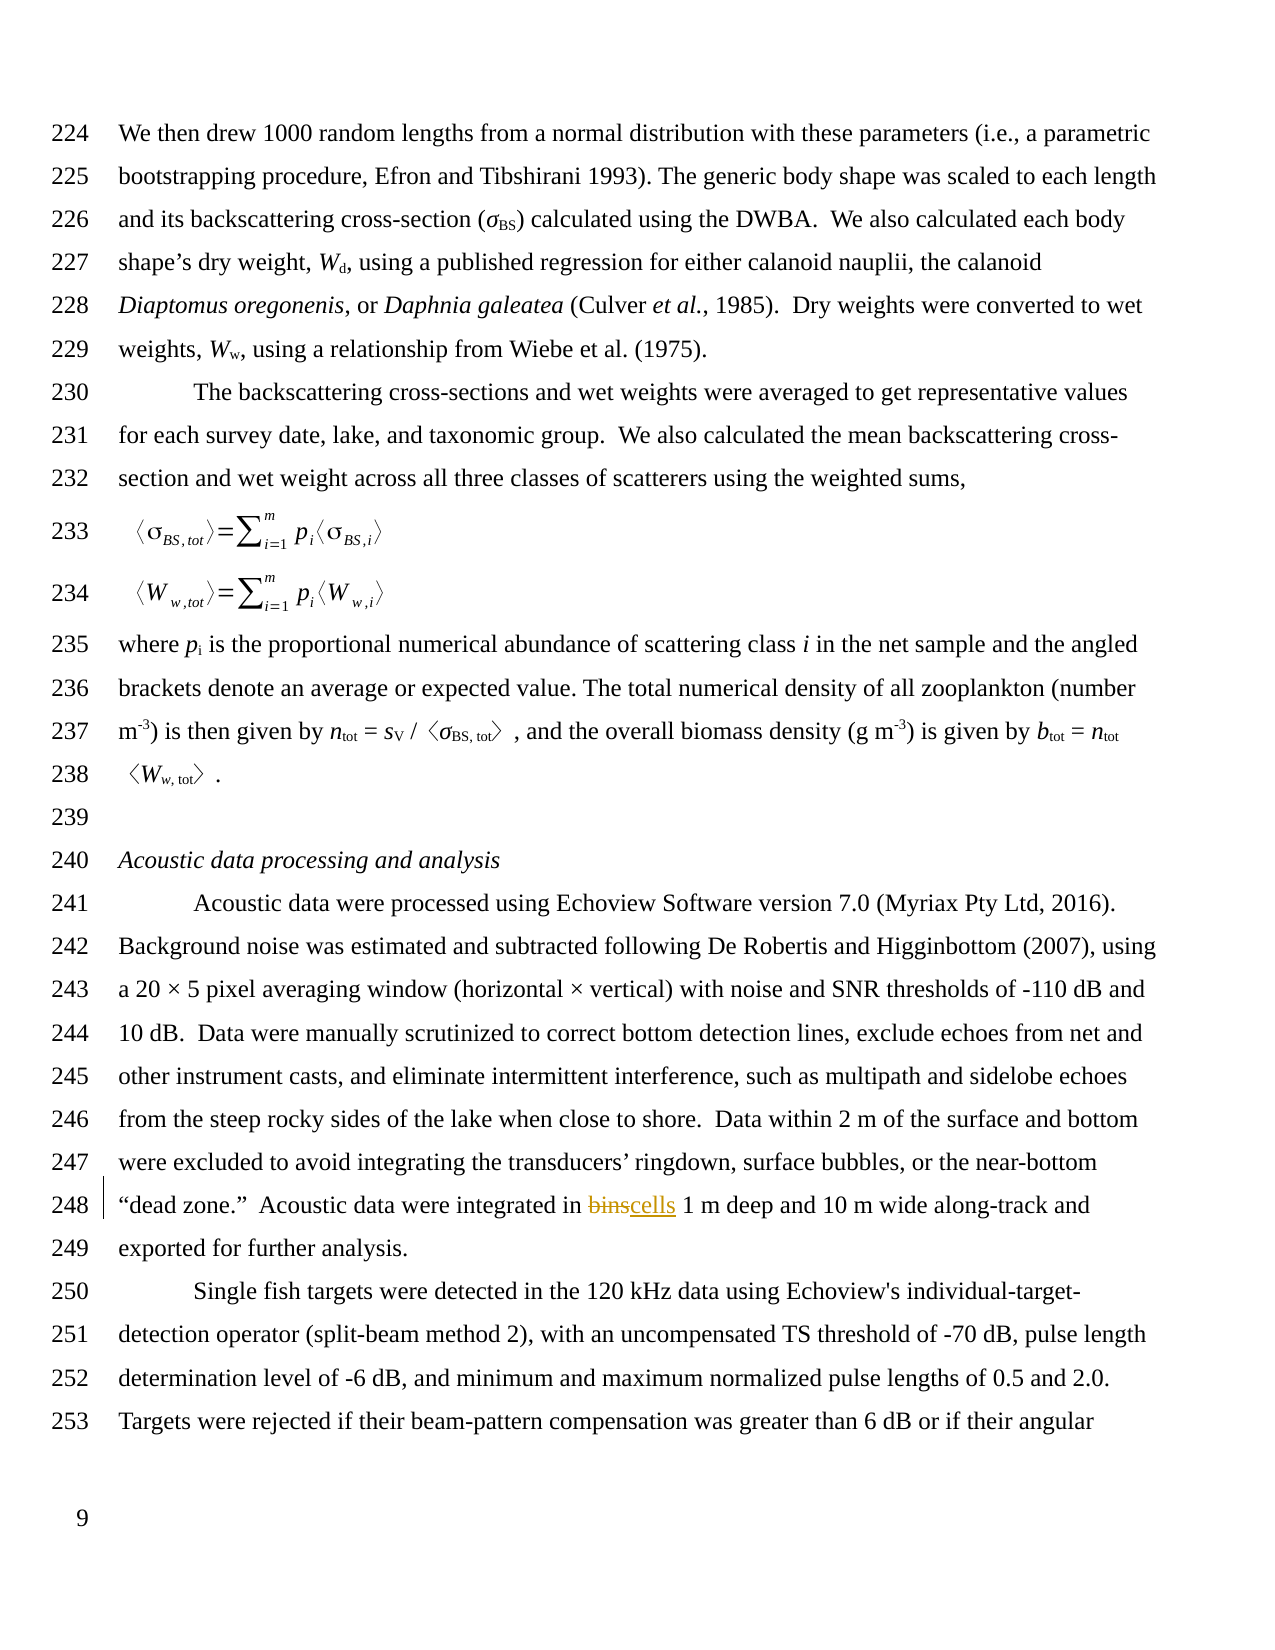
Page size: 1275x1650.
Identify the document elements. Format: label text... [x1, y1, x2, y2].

text where pi is the proportional numerical abundance of scattering class i in the net sample and the angled brackets denote an average or expected value. The total numerical density of all zooplankton (number m-3) is then given by ntot = sV /〈σBS, tot〉, and the overall biomass density (g m-3) is given by btot = ntot 〈Ww, tot〉. [118, 629, 1157, 788]
text Acoustic data processing and analysis [118, 845, 1157, 874]
text Single fish targets were detected in the 120 kHz data using Echoview's individual-target-detection operator (split-beam method 2), with an uncompensated TS threshold of -70 dB, pulse length determination level of -6 dB, and minimum and maximum normalized pulse lengths of 0.5 and 2.0. Targets were rejected if their beam-pattern compensation was greater than 6 dB or if their angular [118, 1276, 1157, 1434]
text The backscattering cross-sections and wet weights were averaged to get representative values for each survey date, lake, and taxonomic group. We also calculated the mean backscattering cross-section and wet weight across all three classes of scatterers using the weighted sums, [118, 377, 1157, 492]
text We then drew 1000 random lengths from a normal distribution with these parameters (i.e., a parametric bootstrapping procedure, Efron and Tibshirani 1993⁠). The generic body shape was scaled to each length and its backscattering cross-section (σBS) calculated using the DWBA. We also calculated each body shape’s dry weight, Wd, using a published regression for either calanoid nauplii, the calanoid Diaptomus oregonenis, or Daphnia galeatea (Culver et al., 1985)⁠. Dry weights were converted to wet weights, Ww, using a relationship from Wiebe et al. (1975)⁠. [118, 118, 1157, 362]
text Acoustic data were processed using Echoview Software version 7.0 (Myriax Pty Ltd, 2016)⁠. Background noise was estimated and subtracted following De Robertis and Higginbottom (2007)⁠, using a 20 × 5 pixel averaging window (horizontal × vertical) with noise and SNR thresholds of -110 dB and 10 dB. Data were manually scrutinized to correct bottom detection lines, exclude echoes from net and other instrument casts, and eliminate intermittent interference, such as multipath and sidelobe echoes from the steep rocky sides of the lake when close to shore. Data within 2 m of the surface and bottom were excluded to avoid integrating the transducers’ ringdown, surface bubbles, or the near-bottom “dead zone.” Acoustic data were integrated in cells 1 m deep and 10 m wide along-track and exported for further analysis. [118, 888, 1157, 1262]
